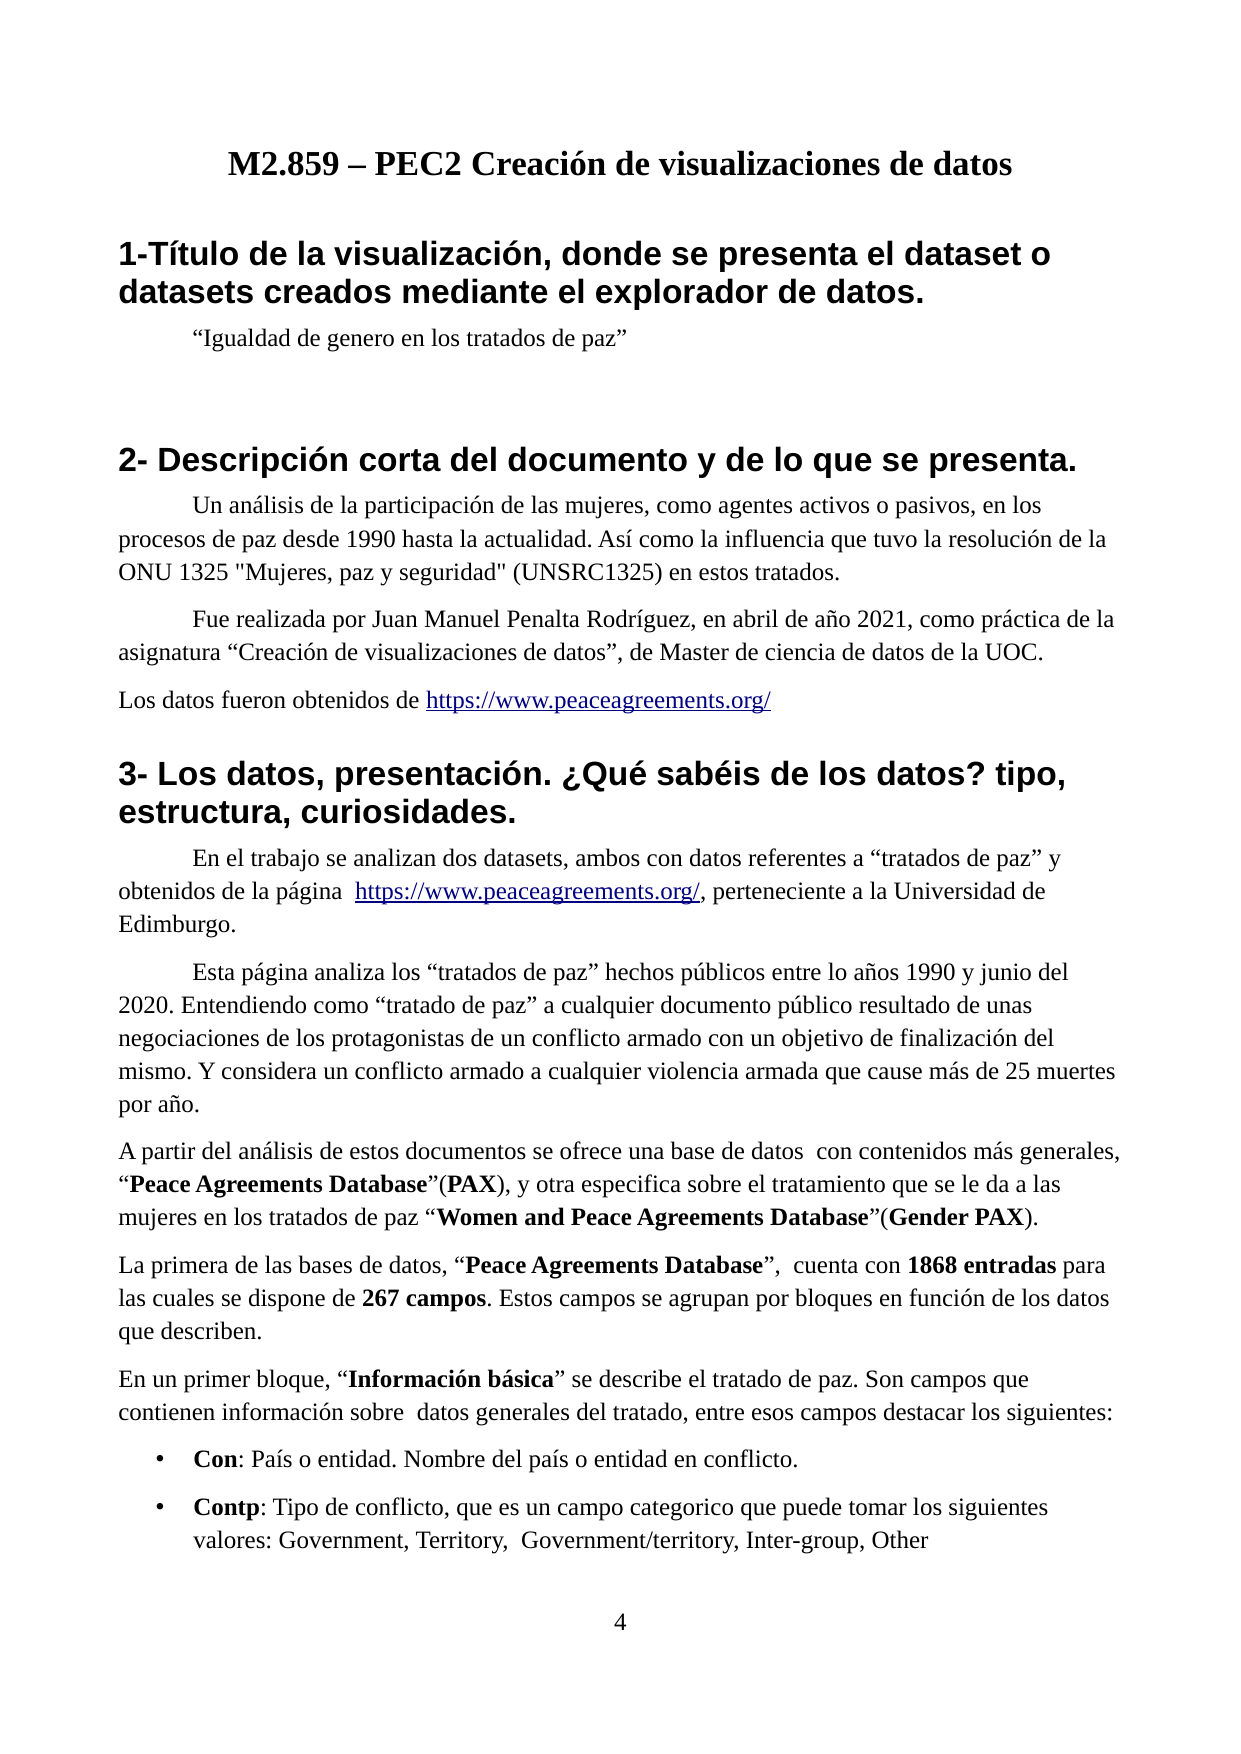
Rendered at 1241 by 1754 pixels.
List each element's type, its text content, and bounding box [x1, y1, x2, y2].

list Contp: Tipo de conflicto, que es un campo categorico que puede tomar los siguientes valores: Government, Territory, Government/territory, Inter-group, Other [156, 1492, 1122, 1554]
text Los datos fueron obtenidos de https://www.peaceagreements.org/ [118, 685, 1122, 714]
subtitle 1-Título de la visualización, donde se presenta el dataset o datasets creados mediante el explorador de datos. [118, 234, 1122, 311]
text Esta página analiza los “tratados de paz” hechos públicos entre lo años 1990 y junio del 2020. Entendiendo como “tratado de paz” a cualquier documento público resultado de unas negociaciones de los protagonistas de un conflicto armado con un objetivo de finalización del mismo. Y considera un conflicto armado a cualquier violencia armada que cause más de 25 muertes por año. [118, 957, 1122, 1118]
text La primera de las bases de datos, “Peace Agreements Database”, cuenta con 1868 entradas para las cuales se dispone de 267 campos. Estos campos se agrupan por bloques en función de los datos que describen. [118, 1250, 1122, 1345]
text “Igualdad de genero en los tratados de paz” [118, 323, 1122, 352]
text Un análisis de la participación de las mujeres, como agentes activos o pasivos, en los procesos de paz desde 1990 hasta la actualidad. Así como la influencia que tuvo la resolución de la ONU 1325 "Mujeres, paz y seguridad" (UNSRC1325) en estos tratados. [118, 491, 1122, 585]
text A partir del análisis de estos documentos se ofrece una base de datos con contenidos más generales, “Peace Agreements Database”(PAX), y otra especifica sobre el tratamiento que se le da a las mujeres en los tratados de paz “Women and Peace Agreements Database”(Gender PAX). [118, 1136, 1122, 1231]
subtitle 2- Descripción corta del documento y de lo que se presenta. [118, 439, 1122, 478]
list Con: País o entidad. Nombre del país o entidad en conflicto. [156, 1444, 1122, 1473]
text En el trabajo se analizan dos datasets, ambos con datos referentes a “tratados de paz” y obtenidos de la página https://www.peaceagreements.org/, perteneciente a la Universidad de Edimburgo. [118, 843, 1122, 938]
text Fue realizada por Juan Manuel Penalta Rodríguez, en abril de año 2021, como práctica de la asignatura “Creación de visualizaciones de datos”, de Master de ciencia de datos de la UOC. [118, 604, 1122, 666]
subtitle 3- Los datos, presentación. ¿Qué sabéis de los datos? tipo, estructura, curiosidades. [118, 753, 1122, 831]
text En un primer bloque, “Información básica” se describe el tratado de paz. Son campos que contienen información sobre datos generales del tratado, entre esos campos destacar los siguientes: [118, 1364, 1122, 1426]
